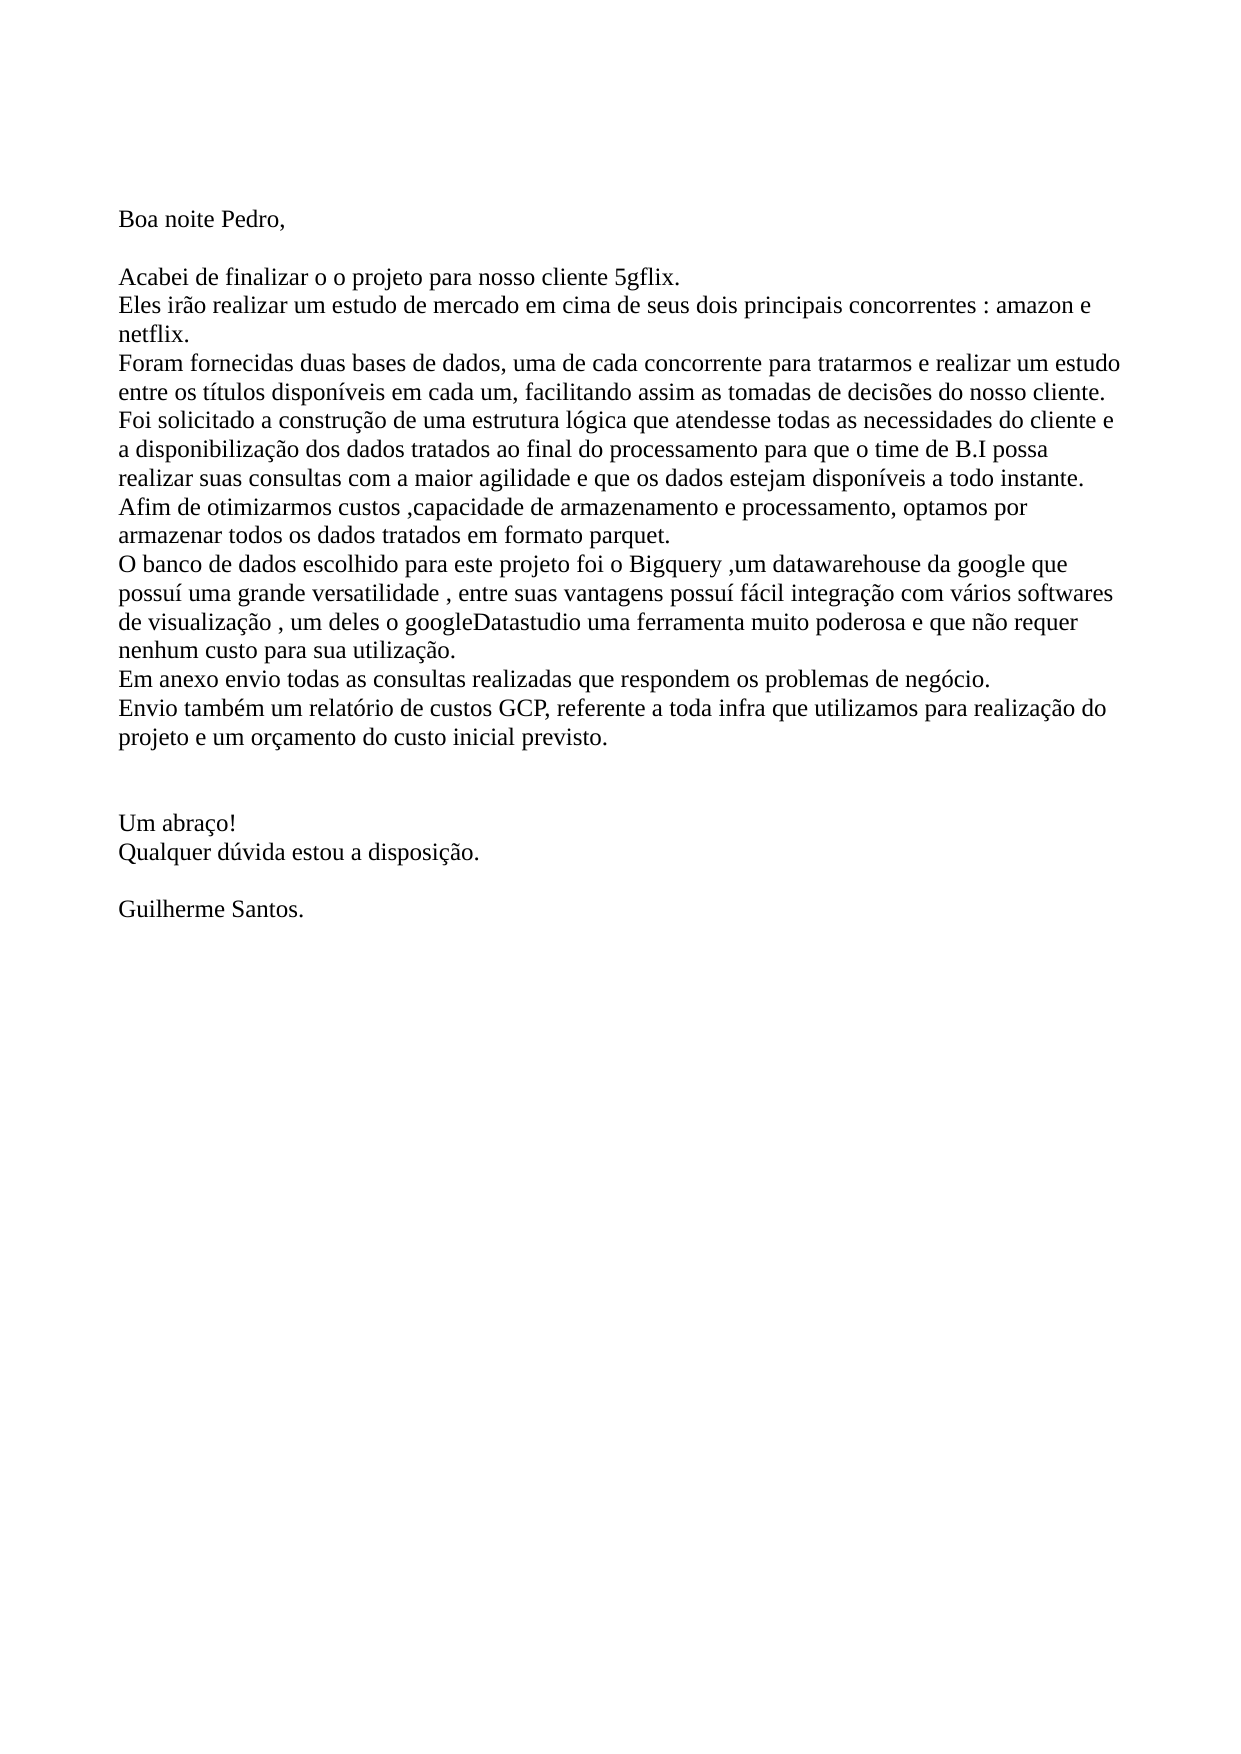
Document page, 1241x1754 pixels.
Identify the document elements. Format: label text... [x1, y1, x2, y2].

text Envio também um relatório de custos GCP, referente a toda infra que utilizamos para realização do projeto e um orçamento do custo inicial previsto. [118, 693, 1122, 751]
text Foi solicitado a construção de uma estrutura lógica que atendesse todas as necessidades do cliente e a disponibilização dos dados tratados ao final do processamento para que o time de B.I possa realizar suas consultas com a maior agilidade e que os dados estejam disponíveis a todo instante. [118, 406, 1122, 492]
text Eles irão realizar um estudo de mercado em cima de seus dois principais concorrentes : amazon e netflix. [118, 291, 1122, 348]
text Acabei de finalizar o o projeto para nosso cliente 5gflix. [118, 262, 1122, 291]
text Afim de otimizarmos custos ,capacidade de armazenamento e processamento, optamos por armazenar todos os dados tratados em formato parquet. [118, 492, 1122, 549]
text Boa noite Pedro, [118, 204, 1122, 233]
text Foram fornecidas duas bases de dados, uma de cada concorrente para tratarmos e realizar um estudo entre os títulos disponíveis em cada um, facilitando assim as tomadas de decisões do nosso cliente. [118, 348, 1122, 406]
text O banco de dados escolhido para este projeto foi o Bigquery ,um datawarehouse da google que possuí uma grande versatilidade , entre suas vantagens possuí fácil integração com vários softwares de visualização , um deles o googleDatastudio uma ferramenta muito poderosa e que não requer nenhum custo para sua utilização. [118, 549, 1122, 664]
text Guilherme Santos. [118, 894, 1122, 923]
text Qualquer dúvida estou a disposição. [118, 837, 1122, 866]
text Um abraço! [118, 808, 1122, 837]
text Em anexo envio todas as consultas realizadas que respondem os problemas de negócio. [118, 664, 1122, 693]
